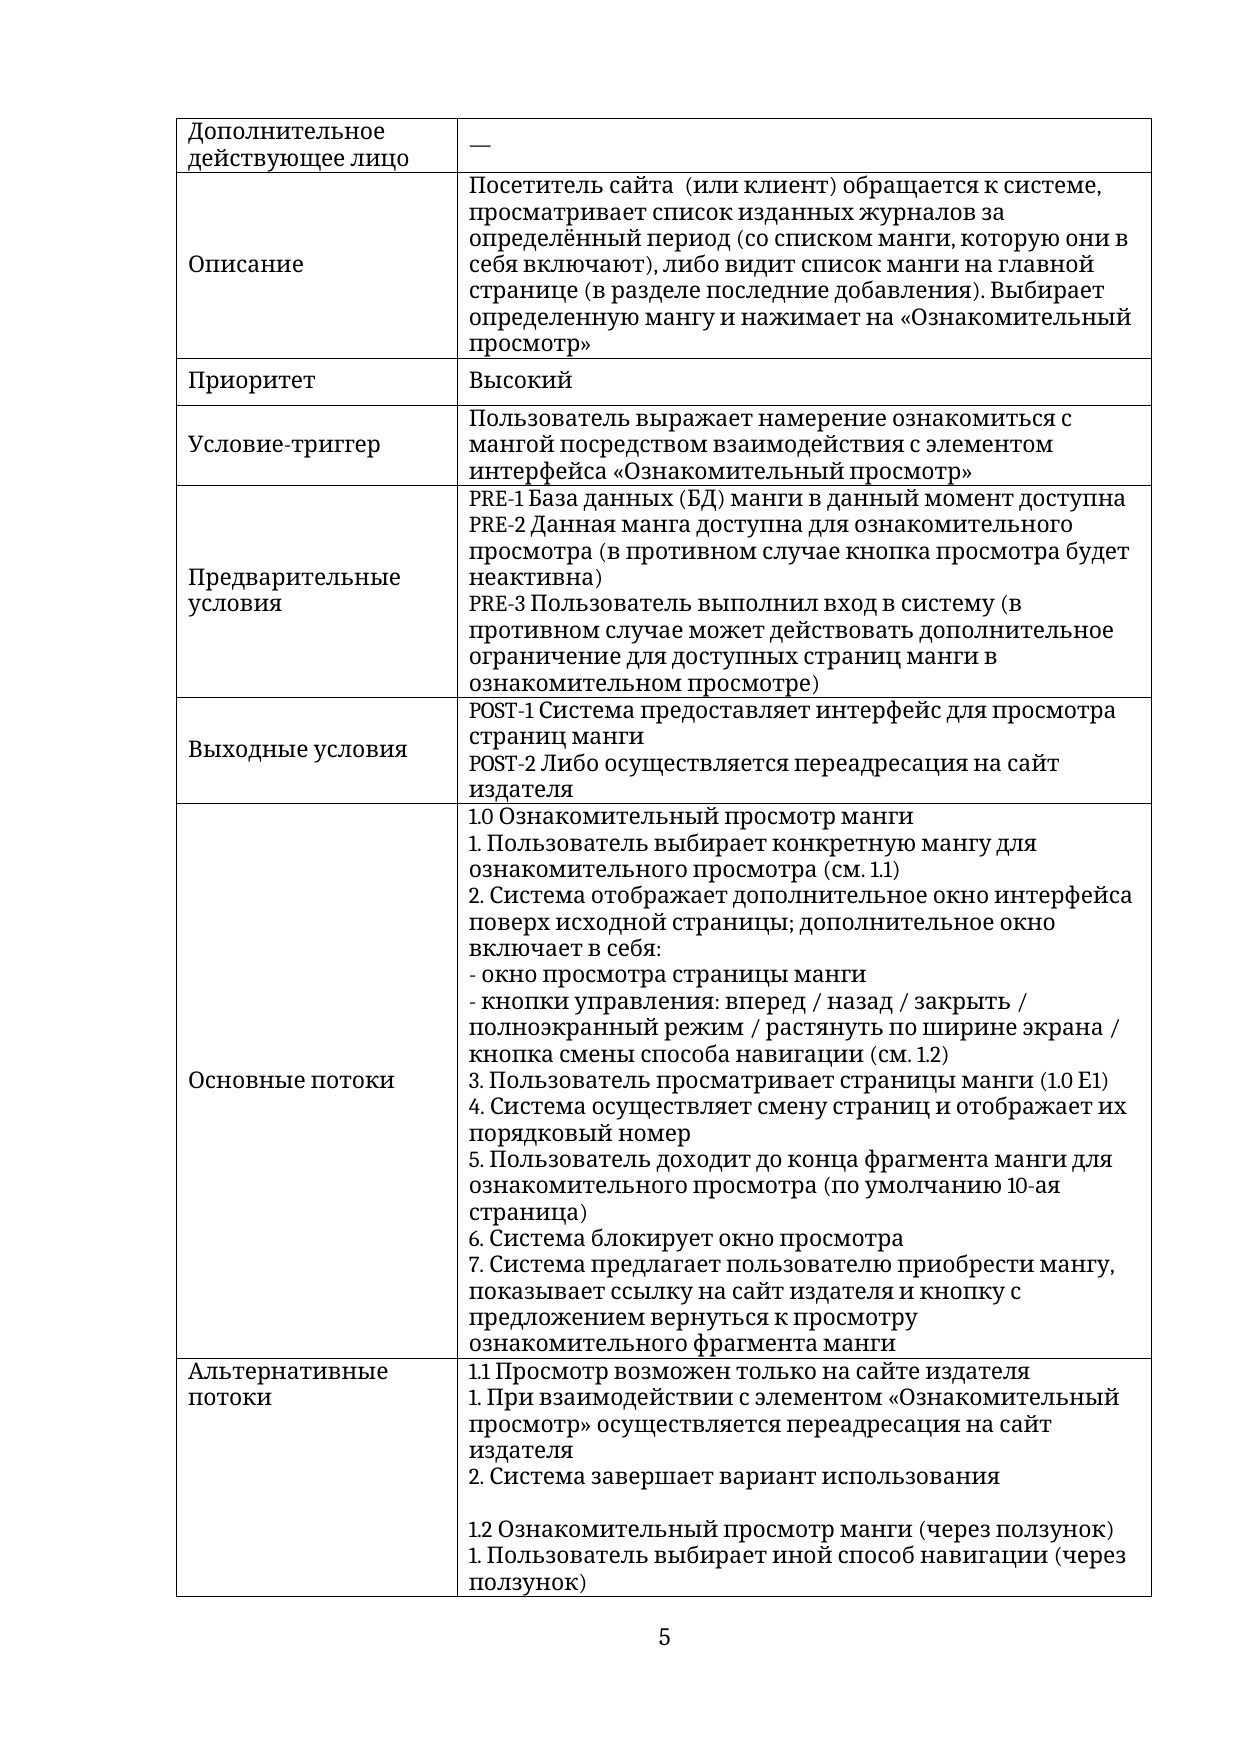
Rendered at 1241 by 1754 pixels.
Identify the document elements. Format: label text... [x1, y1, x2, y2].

table_cell PRE-1 База данных (БД) манги в данный момент доступна PRE-2 Данная манга доступна для ознакомительного просмотра (в противном случае кнопка просмотра будет неактивна) PRE-3 Пользователь выполнил вход в систему (в противном случае может действовать дополнительное ограничение для доступных страниц манги в ознакомительном просмотре) [458, 486, 1151, 697]
table_cell 1.1 Просмотр возможен только на сайте издателя 1. При взаимодействии с элементом «Ознакомительный просмотр» осуществляется переадресация на сайт издателя 2. Система завершает вариант использования 1.2 Ознакомительный просмотр манги (через ползунок) 1. Пользователь выбирает иной способ навигации (через ползунок) [458, 1359, 1151, 1596]
table_cell Приоритет [177, 359, 457, 405]
table_cell Дополнительное действующее лицо [177, 119, 457, 172]
table_cell Пользователь выражает намерение ознакомиться с мангой посредством взаимодействия с элементом интерфейса «Ознакомительный просмотр» [458, 406, 1151, 485]
table_cell Посетитель сайта (или клиент) обращается к системе, просматривает список изданных журналов за определённый период (со списком манги, которую они в себя включают), либо видит список манги на главной странице (в разделе последние добавления). Выбирает определенную мангу и нажимает на «Ознакомительный просмотр» [458, 173, 1151, 357]
table_cell Основные потоки [177, 804, 457, 1358]
table_cell Альтернативные потоки [177, 1359, 457, 1596]
table_cell Выходные условия [177, 698, 457, 803]
table_cell Условие-триггер [177, 406, 457, 485]
table_cell 1.0 Ознакомительный просмотр манги 1. Пользователь выбирает конкретную мангу для ознакомительного просмотра (см. 1.1) 2. Система отображает дополнительное окно интерфейса поверх исходной страницы; дополнительное окно включает в себя: - окно просмотра страницы манги - кнопки управления: вперед / назад / закрыть / полноэкранный режим / растянуть по ширине экрана / кнопка смены способа навигации (см. 1.2) 3. Пользователь просматривает страницы манги (1.0 Е1) 4. Система осуществляет смену страниц и отображает их порядковый номер 5. Пользователь доходит до конца фрагмента манги для ознакомительного просмотра (по умолчанию 10-ая страница) 6. Система блокирует окно просмотра 7. Система предлагает пользователю приобрести мангу, показывает ссылку на сайт издателя и кнопку с предложением вернуться к просмотру ознакомительного фрагмента манги [458, 804, 1151, 1358]
table_cell POST-1 Система предоставляет интерфейс для просмотра страниц манги POST-2 Либо осуществляется переадресация на сайт издателя [458, 698, 1151, 803]
table_cell Высокий [458, 359, 1151, 405]
table_cell Предварительные условия [177, 486, 457, 697]
table_cell Описание [177, 173, 457, 357]
table_cell — [458, 119, 1151, 172]
